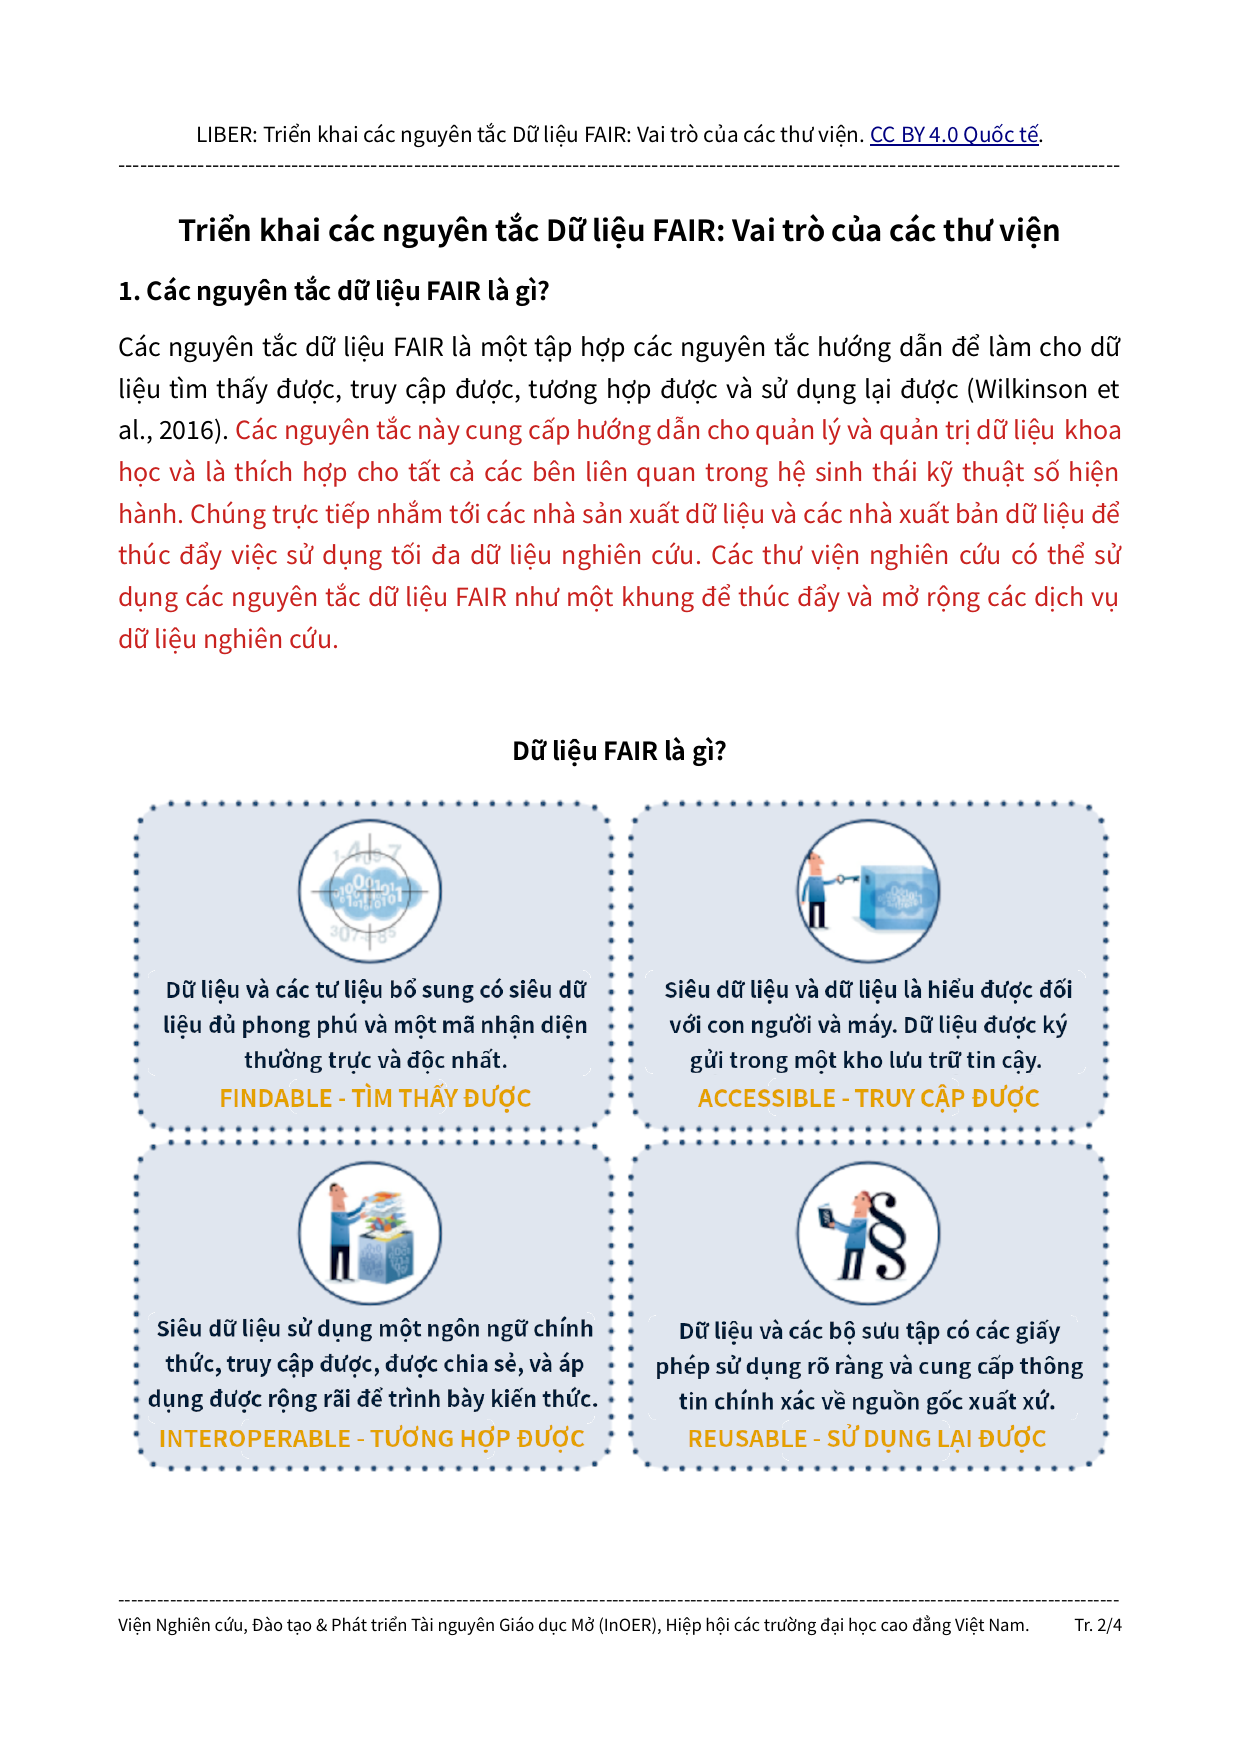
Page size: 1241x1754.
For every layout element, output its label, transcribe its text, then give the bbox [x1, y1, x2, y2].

text 1. Các nguyên tắc dữ liệu FAIR là gì? [118, 271, 1122, 307]
text Dữ liệu FAIR là gì? [118, 732, 1122, 768]
picture [118, 787, 1123, 1482]
text Các nguyên tắc dữ liệu FAIR là một tập hợp các nguyên tắc hướng dẫn để làm cho dữ liệu tìm thấy được, truy cập được, tương hợp được và sử dụng lại được (Wilkinson et al., 2016). Các nguyên tắc này cung cấp hướng dẫn cho quản lý và quản trị dữ liệu khoa học và là thích hợp cho tất cả các bên liên quan trong hệ sinh thái kỹ thuật số hiện hành. Chúng trực tiếp nhắm tới các nhà sản xuất dữ liệu và các nhà xuất bản dữ liệu để thúc đẩy việc sử dụng tối đa dữ liệu nghiên cứu. Các thư viện nghiên cứu có thể sử dụng các nguyên tắc dữ liệu FAIR như một khung để thúc đẩy và mở rộng các dịch vụ dữ liệu nghiên cứu. [118, 327, 1122, 655]
text Triển khai các nguyên tắc Dữ liệu FAIR: Vai trò của các thư viện [118, 208, 1122, 250]
